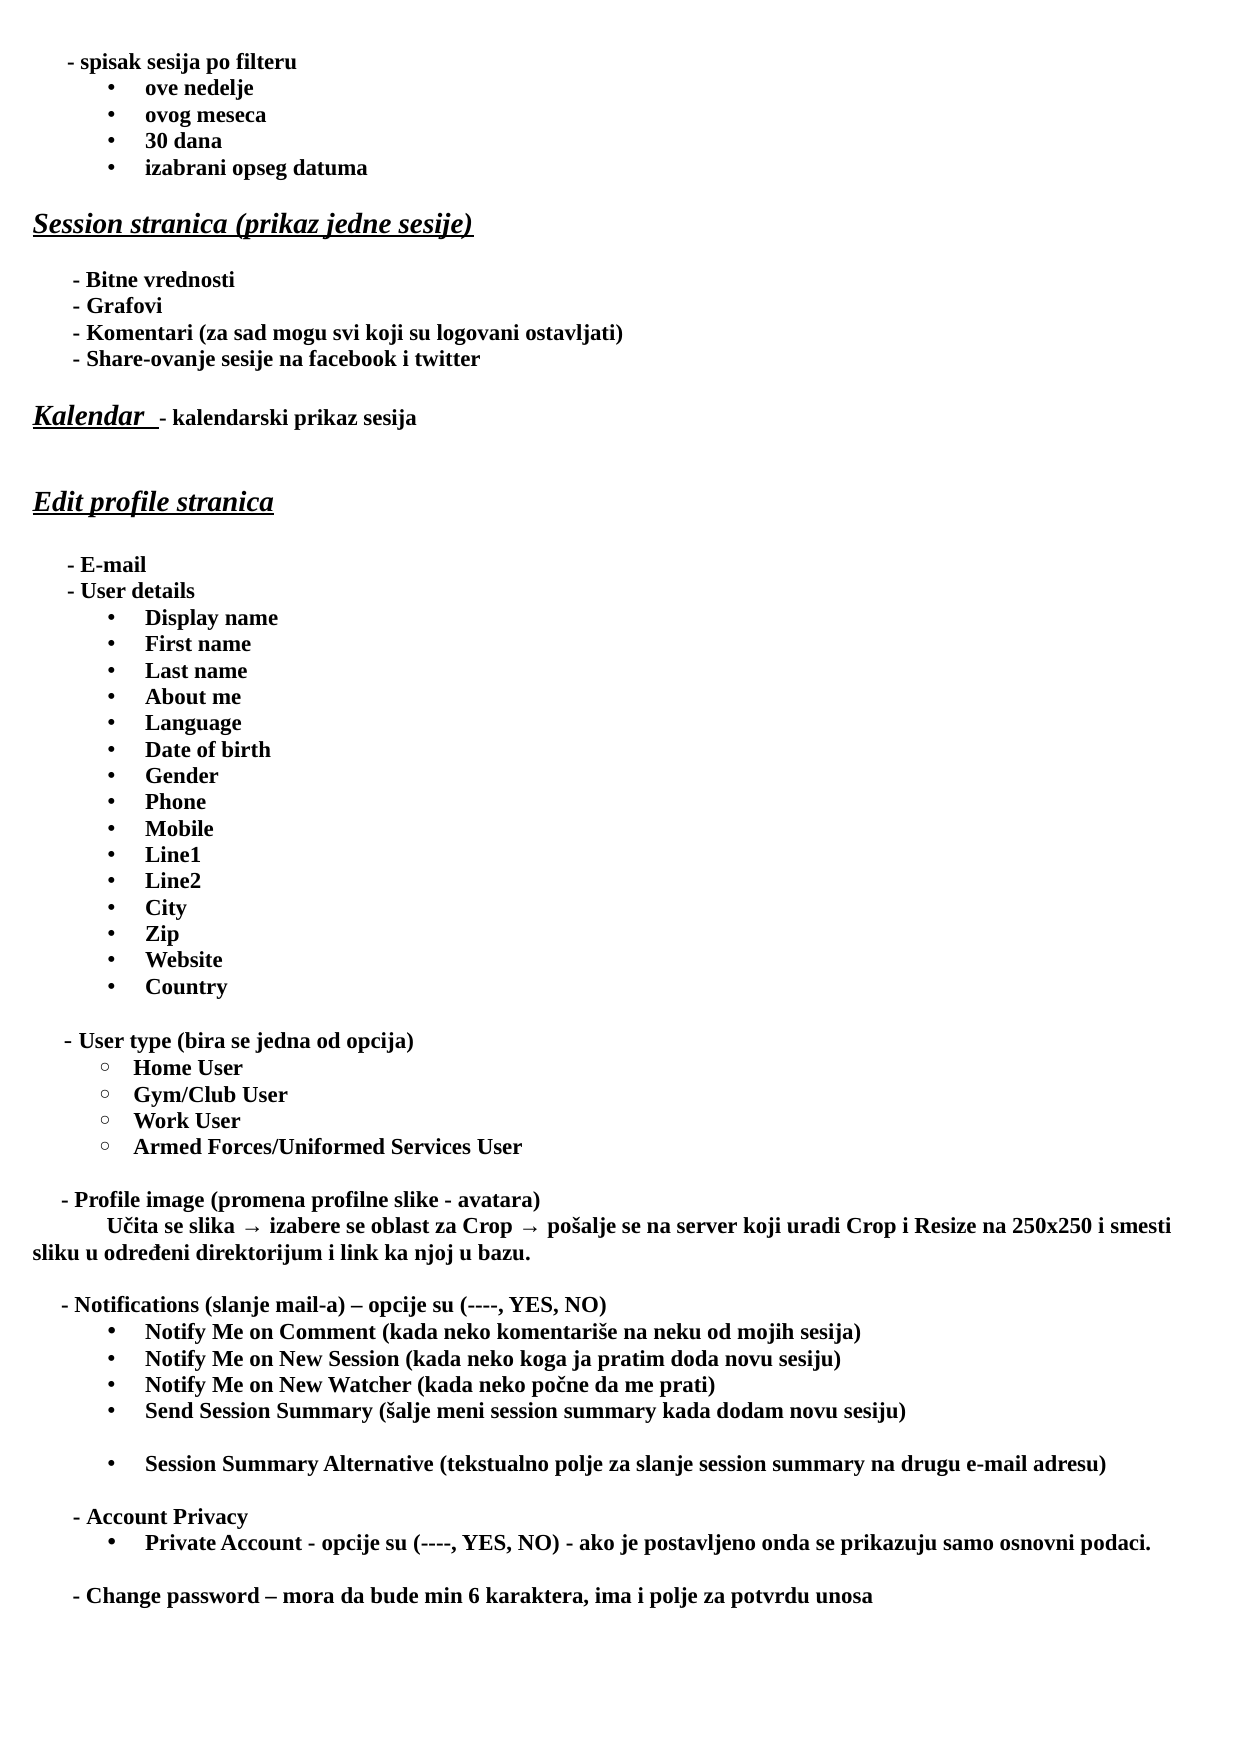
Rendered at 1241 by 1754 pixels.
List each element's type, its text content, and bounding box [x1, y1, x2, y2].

list 30 dana [107, 127, 1208, 153]
text - User details [32, 578, 1208, 604]
list Line2 [107, 867, 1208, 894]
list ovog meseca [107, 101, 1208, 127]
text - Account Privacy [32, 1503, 1208, 1529]
text - Share-ovanje sesije na facebook i twitter [32, 345, 1208, 372]
list Last name [107, 657, 1208, 683]
list Armed Forces/Uniformed Services User [96, 1133, 1208, 1160]
list Phone [107, 788, 1208, 815]
list ove nedelje [107, 74, 1208, 101]
list Notify Me on Comment (kada neko komentariše na neku od mojih sesija) [107, 1318, 1208, 1345]
list First name [107, 630, 1208, 657]
text - User type (bira se jedna od opcija) [32, 1026, 1208, 1054]
text - Change password – mora da bude min 6 karaktera, ima i polje za potvrdu unosa [32, 1582, 1208, 1609]
text - Notifications (slanje mail-a) – opcije su (----, YES, NO) [32, 1292, 1208, 1318]
list izabrani opseg datuma [107, 153, 1208, 180]
list Mobile [107, 815, 1208, 841]
text Edit profile stranica [32, 484, 1208, 518]
text Kalendar - kalendarski prikaz sesija [32, 398, 1208, 431]
text Session stranica (prikaz jedne sesije) [32, 206, 1208, 240]
list Notify Me on New Session (kada neko koga ja pratim doda novu sesiju) [107, 1345, 1208, 1371]
list Zip [107, 920, 1208, 947]
list Language [107, 709, 1208, 736]
text - Komentari (za sad mogu svi koji su logovani ostavljati) [32, 319, 1208, 345]
list Work User [96, 1107, 1208, 1133]
list Country [107, 973, 1208, 999]
list Gym/Club User [96, 1081, 1208, 1107]
text Učita se slika → izabere se oblast za Crop → pošalje se na server koji uradi Crop i Resize na 250x250 i smesti sliku u određeni direktorijum i link ka njoj u bazu. [32, 1212, 1208, 1265]
list Private Account - opcije su (----, YES, NO) - ako je postavljeno onda se prikazuju samo osnovni podaci. [107, 1529, 1208, 1556]
list Session Summary Alternative (tekstualno polje za slanje session summary na drugu e-mail adresu) [107, 1450, 1208, 1476]
text - Grafovi [32, 292, 1208, 319]
list Gender [107, 762, 1208, 788]
list City [107, 894, 1208, 920]
text - spisak sesija po filteru [32, 48, 1208, 74]
list Line1 [107, 841, 1208, 867]
list Home User [96, 1054, 1208, 1081]
list Website [107, 947, 1208, 973]
list Notify Me on New Watcher (kada neko počne da me prati) [107, 1371, 1208, 1397]
list About me [107, 683, 1208, 709]
list Send Session Summary (šalje meni session summary kada dodam novu sesiju) [107, 1397, 1208, 1424]
text - E-mail [32, 551, 1208, 578]
list Date of birth [107, 736, 1208, 762]
text - Profile image (promena profilne slike - avatara) [32, 1186, 1208, 1212]
list Display name [107, 604, 1208, 630]
text - Bitne vrednosti [32, 266, 1208, 292]
